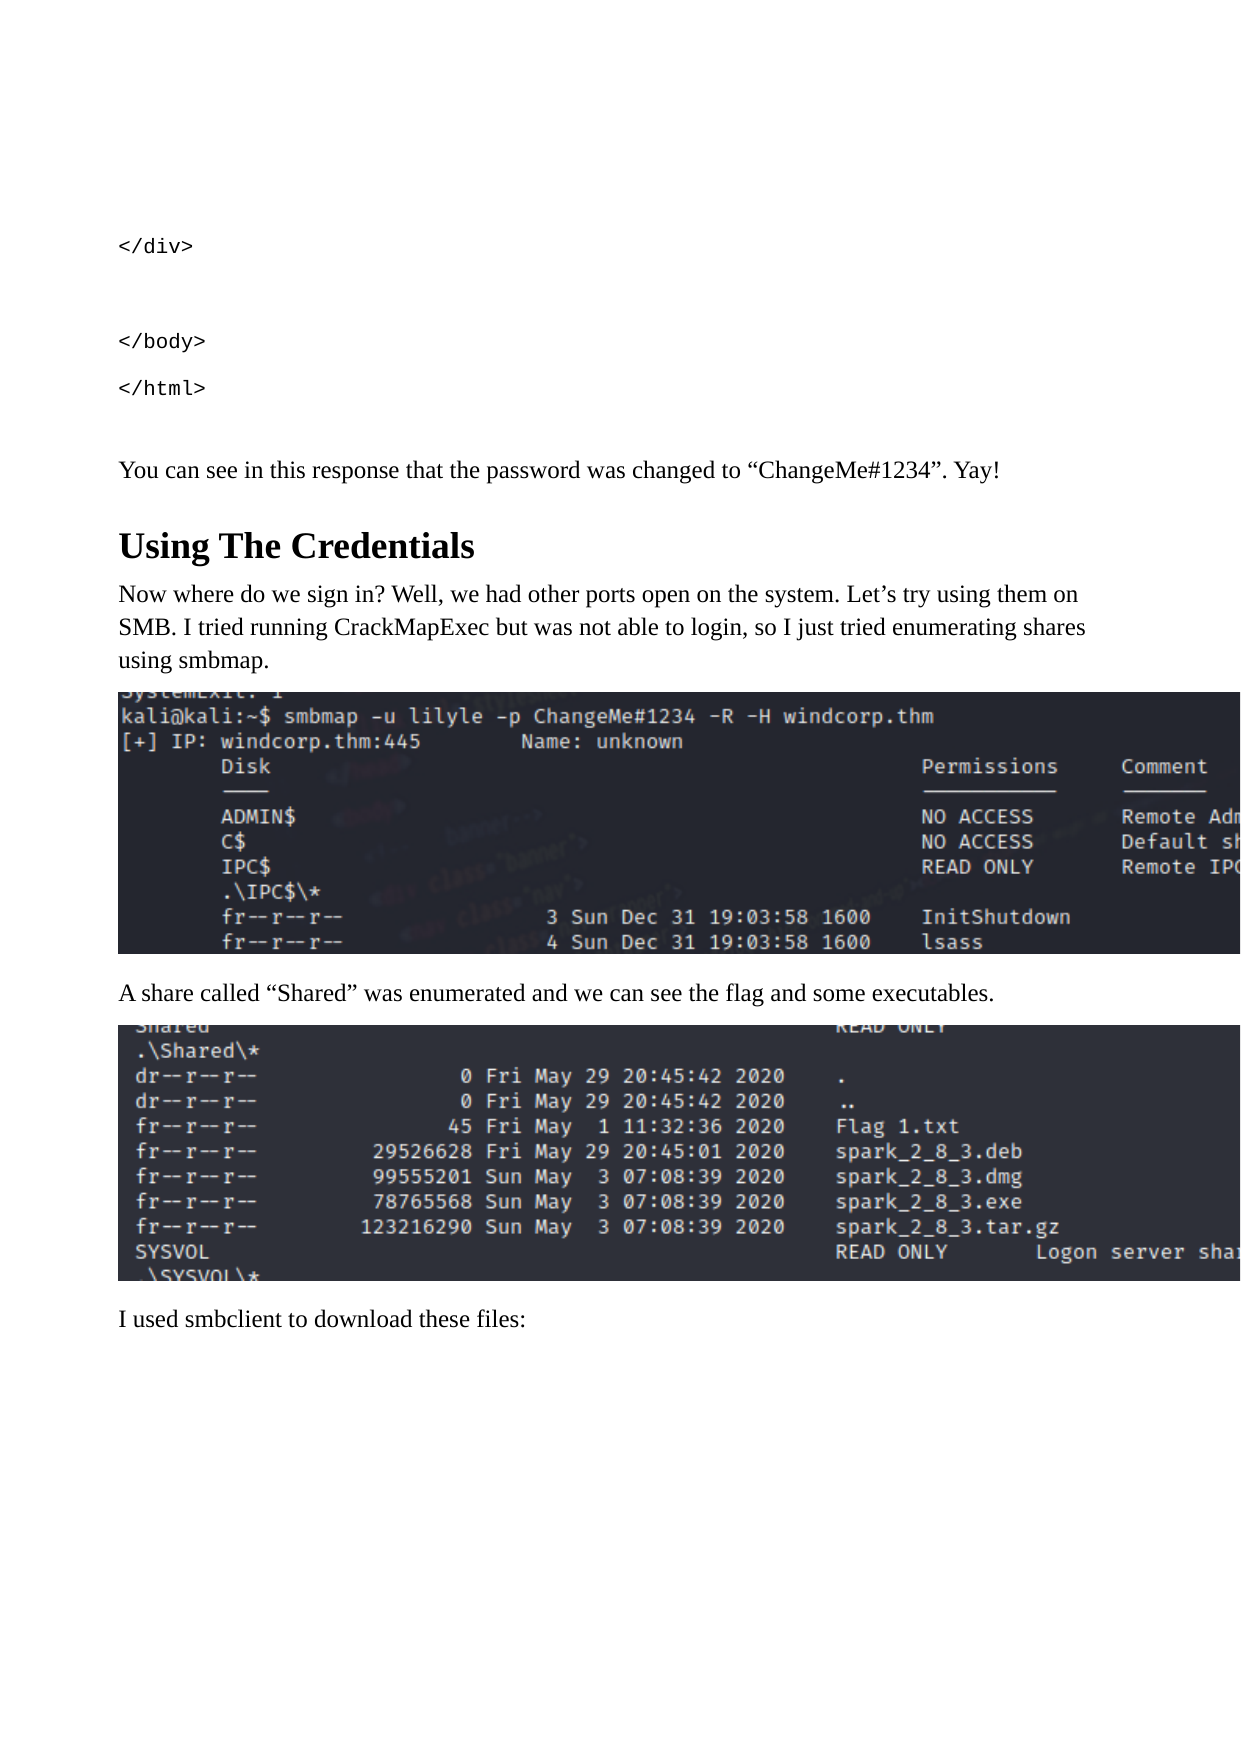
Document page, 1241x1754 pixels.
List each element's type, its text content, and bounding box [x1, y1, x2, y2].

text A share called “Shared” was enumerated and we can see the flag and some executables. [118, 978, 1122, 1007]
picture [118, 1025, 1241, 1281]
text </body> [118, 331, 1122, 354]
text You can see in this response that the password was changed to “ChangeMe#1234”. Yay! [118, 455, 1122, 484]
text </div> [118, 236, 1122, 260]
subtitle Using The Credentials [118, 523, 1122, 567]
text </html> [118, 378, 1122, 402]
picture [118, 692, 1241, 954]
text I used smbclient to download these files: [118, 1304, 1122, 1333]
text Now where do we sign in? Well, we had other ports open on the system. Let’s try using them on SMB. I tried running CrackMapExec but was not able to login, so I just tried enumerating shares using smbmap. [118, 579, 1122, 674]
